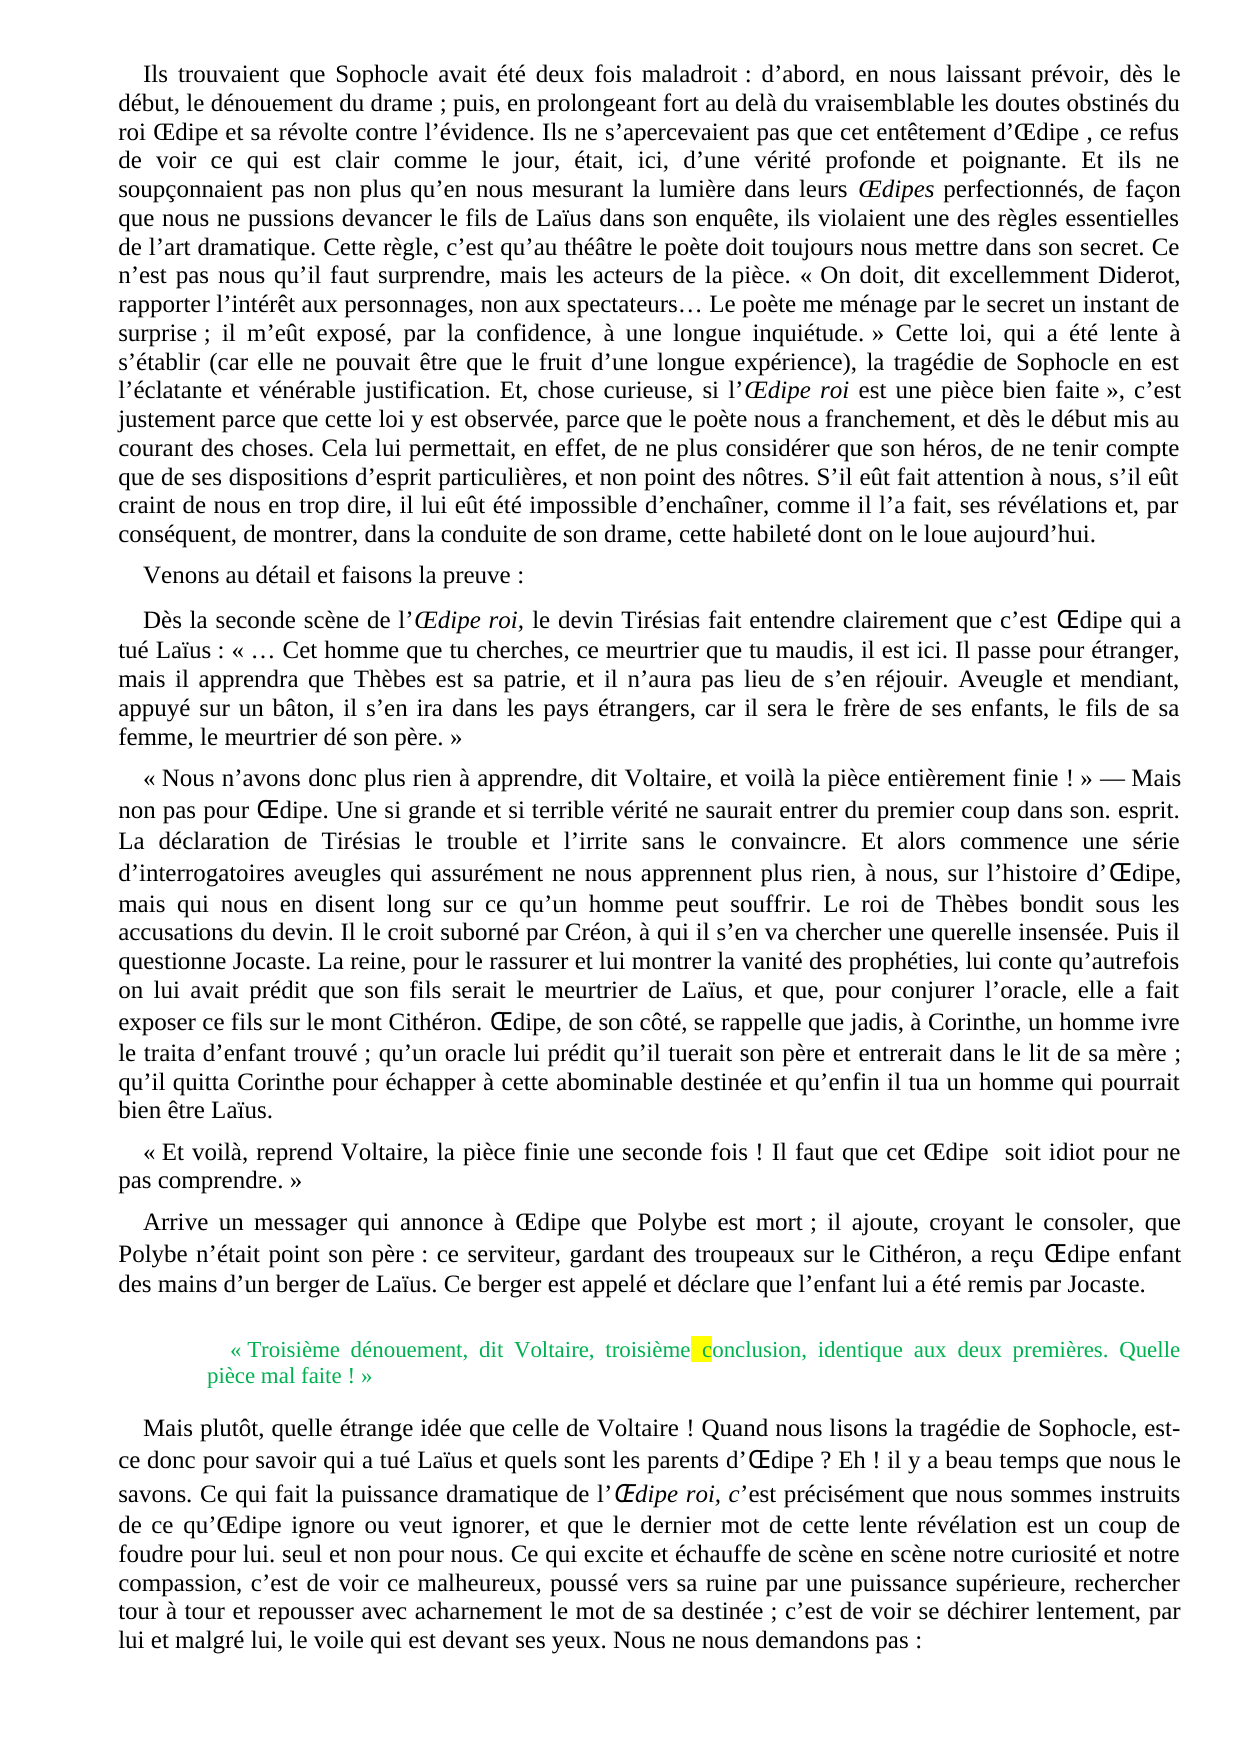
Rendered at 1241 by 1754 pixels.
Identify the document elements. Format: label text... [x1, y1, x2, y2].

text Mais plutôt, quelle étrange idée que celle de Voltaire ! Quand nous lisons la tragédie de Sophocle, est-ce donc pour savoir qui a tué Laïus et quels sont les parents d’Œdipe ? Eh ! il y a beau temps que nous le savons. Ce qui fait la puissance dramatique de l’Œdipe roi, c’est précisément que nous sommes instruits de ce qu’Œdipe ignore ou veut ignorer, et que le dernier mot de cette lente révélation est un coup de foudre pour lui. seul et non pour nous. Ce qui excite et échauffe de scène en scène notre curiosité et notre compassion, c’est de voir ce malheureux, poussé vers sa ruine par une puissance supérieure, rechercher tour à tour et repousser avec acharnement le mot de sa destinée ; c’est de voir se déchirer lentement, par lui et malgré lui, le voile qui est devant ses yeux. Nous ne nous demandons pas : [118, 1413, 1181, 1654]
text Ils trouvaient que Sophocle avait été deux fois maladroit : d’abord, en nous laissant prévoir, dès le début, le dénouement du drame ; puis, en prolongeant fort au delà du vraisemblable les doutes obstinés du roi Œdipe et sa révolte contre l’évidence. Ils ne s’apercevaient pas que cet entêtement d’Œdipe , ce refus de voir ce qui est clair comme le jour, était, ici, d’une vérité profonde et poignante. Et ils ne soupçonnaient pas non plus qu’en nous mesurant la lumière dans leurs Œdipes perfectionnés, de façon que nous ne pussions devancer le fils de Laïus dans son enquête, ils violaient une des règles essentielles de l’art dramatique. Cette règle, c’est qu’au théâtre le poète doit toujours nous mettre dans son secret. Ce n’est pas nous qu’il faut surprendre, mais les acteurs de la pièce. « On doit, dit excellemment Diderot, rapporter l’intérêt aux personnages, non aux spectateurs… Le poète me ménage par le secret un instant de surprise ; il m’eût exposé, par la confidence, à une longue inquiétude. » Cette loi, qui a été lente à s’établir (car elle ne pouvait être que le fruit d’une longue expérience), la tragédie de Sophocle en est l’éclatante et vénérable justification. Et, chose curieuse, si l’Œdipe roi est une pièce bien faite », c’est justement parce que cette loi y est observée, parce que le poète nous a franchement, et dès le début mis au courant des choses. Cela lui permettait, en effet, de ne plus considérer que son héros, de ne tenir compte que de ses dispositions d’esprit particulières, et non point des nôtres. S’il eût fait attention à nous, s’il eût craint de nous en trop dire, il lui eût été impossible d’enchaîner, comme il l’a fait, ses révélations et, par conséquent, de montrer, dans la conduite de son drame, cette habileté dont on le loue aujourd’hui. [118, 59, 1181, 548]
text Venons au détail et faisons la preuve : [118, 560, 1181, 589]
text « Et voilà, reprend Voltaire, la pièce finie une seconde fois ! Il faut que cet Œdipe soit idiot pour ne pas comprendre. » [118, 1137, 1181, 1194]
text « Troisième dénouement, dit Voltaire, troisième conclusion, identique aux deux premières. Quelle pièce mal faite ! » [207, 1336, 1181, 1388]
text « Nous n’avons donc plus rien à apprendre, dit Voltaire, et voilà la pièce entièrement finie ! » — Mais non pas pour Œdipe. Une si grande et si terrible vérité ne saurait entrer du premier coup dans son. esprit. La déclaration de Tirésias le trouble et l’irrite sans le convaincre. Et alors commence une série d’interrogatoires aveugles qui assurément ne nous apprennent plus rien, à nous, sur l’histoire d’Œdipe, mais qui nous en disent long sur ce qu’un homme peut souffrir. Le roi de Thèbes bondit sous les accusations du devin. Il le croit suborné par Créon, à qui il s’en va chercher une querelle insensée. Puis il questionne Jocaste. La reine, pour le rassurer et lui montrer la vanité des prophéties, lui conte qu’autrefois on lui avait prédit que son fils serait le meurtrier de Laïus, et que, pour conjurer l’oracle, elle a fait exposer ce fils sur le mont Cithéron. Œdipe, de son côté, se rappelle que jadis, à Corinthe, un homme ivre le traita d’enfant trouvé ; qu’un oracle lui prédit qu’il tuerait son père et entrerait dans le lit de sa mère ; qu’il quitta Corinthe pour échapper à cette abominable destinée et qu’enfin il tua un homme qui pourrait bien être Laïus. [118, 763, 1181, 1124]
text Dès la seconde scène de l’Œdipe roi, le devin Tirésias fait entendre clairement que c’est Œdipe qui a tué Laïus : « … Cet homme que tu cherches, ce meurtrier que tu maudis, il est ici. Il passe pour étranger, mais il apprendra que Thèbes est sa patrie, et il n’aura pas lieu de s’en réjouir. Aveugle et mendiant, appuyé sur un bâton, il s’en ira dans les pays étrangers, car il sera le frère de ses enfants, le fils de sa femme, le meurtrier dé son père. » [118, 602, 1181, 751]
text Arrive un messager qui annonce à Œdipe que Polybe est mort ; il ajoute, croyant le consoler, que Polybe n’était point son père : ce serviteur, gardant des troupeaux sur le Cithéron, a reçu Œdipe enfant des mains d’un berger de Laïus. Ce berger est appelé et déclare que l’enfant lui a été remis par Jocaste. [118, 1207, 1181, 1298]
